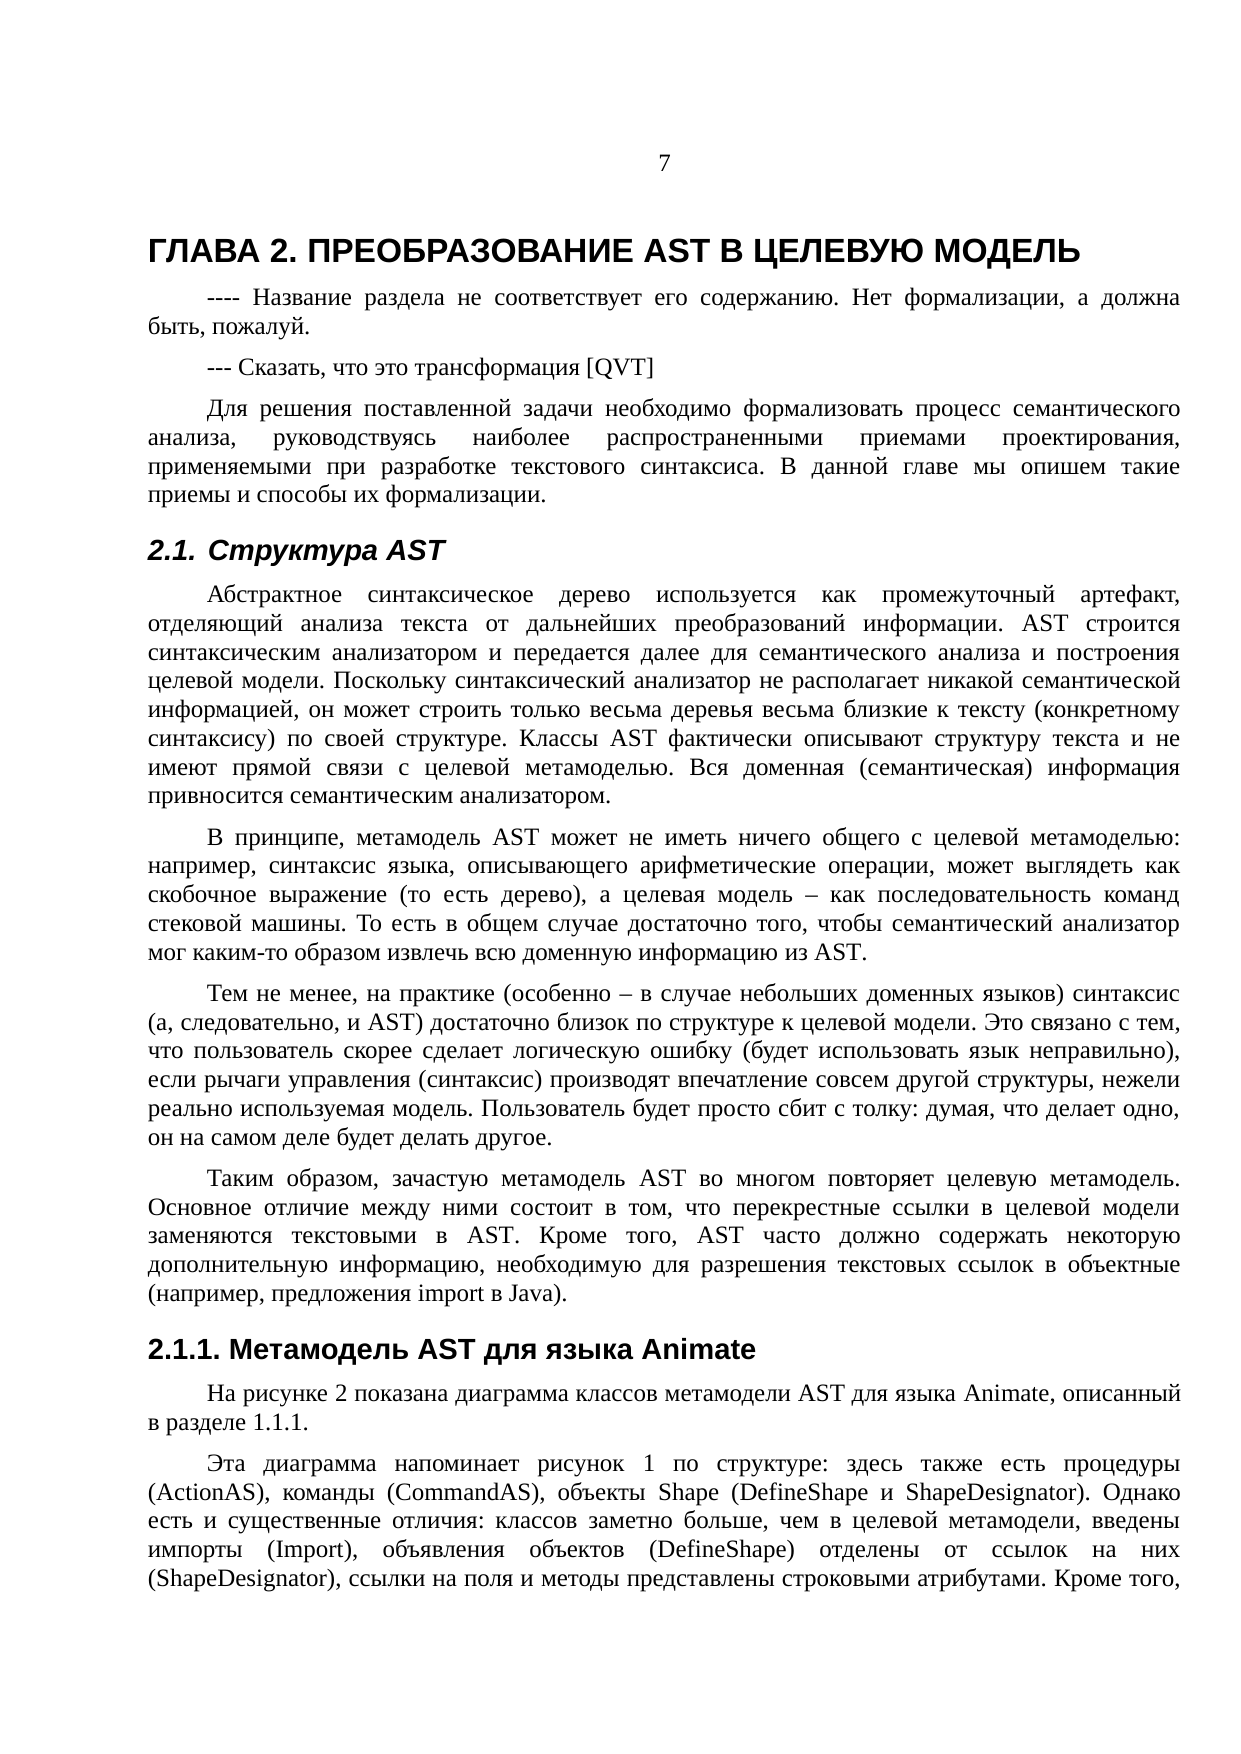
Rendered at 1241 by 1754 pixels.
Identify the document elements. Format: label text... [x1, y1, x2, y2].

subtitle преобразованиЕ AST в целевую модель [148, 231, 1181, 269]
text Эта диаграмма напоминает рисунок 1 по структуре: здесь также есть процедуры (ActionAS), команды (CommandAS), объекты Shape (DefineShape и ShapeDesignator). Однако есть и существенные отличия: классов заметно больше, чем в целевой метамодели, введены импорты (Import), объявления объектов (DefineShape) отделены от ссылок на них (ShapeDesignator), ссылки на поля и методы представлены строковыми атрибутами. Кроме того, [148, 1448, 1181, 1592]
subtitle Метамодель AST для языка Animate [148, 1332, 1181, 1365]
text ---- Название раздела не соответствует его содержанию. Нет формализации, а должна быть, пожалуй. [148, 282, 1181, 339]
text Тем не менее, на практике (особенно – в случае небольших доменных языков) синтаксис (а, следовательно, и AST) достаточно близок по структуре к целевой модели. Это связано с тем, что пользователь скорее сделает логическую ошибку (будет использовать язык неправильно), если рычаги управления (синтаксис) производят впечатление совсем другой структуры, нежели реально используемая модель. Пользователь будет просто сбит с толку: думая, что делает одно, он на самом деле будет делать другое. [148, 978, 1181, 1151]
text На рисунке 2 показана диаграмма классов метамодели AST для языка Animate, описанный в разделе 1.1.1. [148, 1378, 1181, 1435]
text --- Сказать, что это трансформация [QVT] [148, 352, 1181, 381]
text Абстрактное синтаксическое дерево используется как промежуточный артефакт, отделяющий анализа текста от дальнейших преобразований информации. AST строится синтаксическим анализатором и передается далее для семантического анализа и построения целевой модели. Поскольку синтаксический анализатор не располагает никакой семантической информацией, он может строить только весьма деревья весьма близкие к тексту (конкретному синтаксису) по своей структуре. Классы AST фактически описывают структуру текста и не имеют прямой связи с целевой метамоделью. Вся доменная (семантическая) информация привносится семантическим анализатором. [148, 579, 1181, 809]
text Для решения поставленной задачи необходимо формализовать процесс семантического анализа, руководствуясь наиболее распространенными приемами проектирования, применяемыми при разработке текстового синтаксиса. В данной главе мы опишем такие приемы и способы их формализации. [148, 393, 1181, 508]
text В принципе, метамодель AST может не иметь ничего общего с целевой метамоделью: например, синтаксис языка, описывающего арифметические операции, может выглядеть как скобочное выражение (то есть дерево), а целевая модель – как последовательность команд стековой машины. То есть в общем случае достаточно того, чтобы семантический анализатор мог каким-то образом извлечь всю доменную информацию из AST. [148, 822, 1181, 966]
text Таким образом, зачастую метамодель AST во многом повторяет целевую метамодель. Основное отличие между ними состоит в том, что перекрестные ссылки в целевой модели заменяются текстовыми в AST. Кроме того, AST часто должно содержать некоторую дополнительную информацию, необходимую для разрешения текстовых ссылок в объектные (например, предложения import в Java). [148, 1163, 1181, 1307]
subtitle Структура AST [148, 533, 1181, 567]
